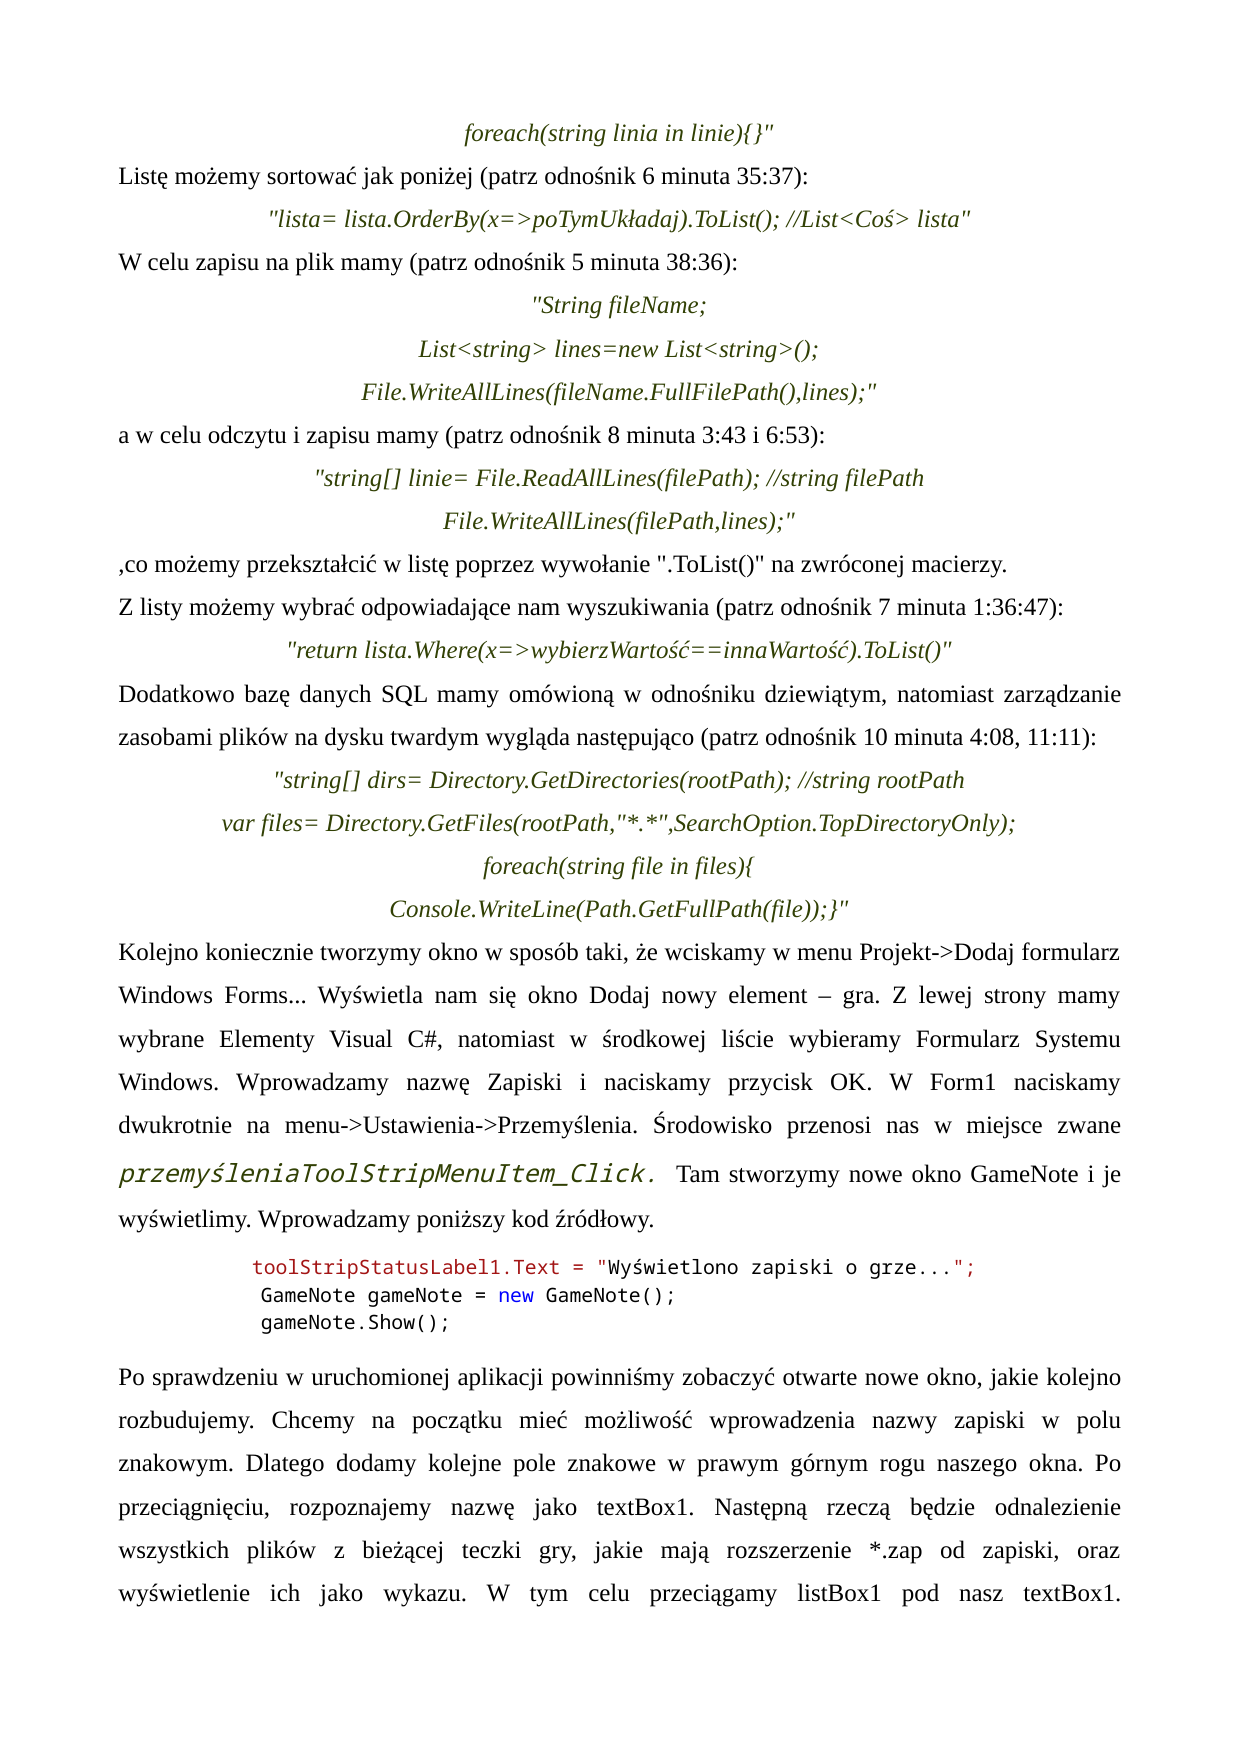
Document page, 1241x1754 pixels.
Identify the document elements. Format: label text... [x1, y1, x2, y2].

text GameNote gameNote = new GameNote(); [118, 1281, 1122, 1308]
text Console.WriteLine(Path.GetFullPath(file));}" [118, 894, 1122, 923]
text "return lista.Where(x=>wybierzWartość==innaWartość).ToList()" [118, 636, 1122, 664]
text a w celu odczytu i zapisu mamy (patrz odnośnik 8 minuta 3:43 i 6:53): [118, 420, 1122, 449]
text foreach(string linia in linie){}" [118, 118, 1122, 147]
text "string[] dirs= Directory.GetDirectories(rootPath); //string rootPath [118, 765, 1122, 794]
text ,co możemy przekształcić w listę poprzez wywołanie ".ToList()" na zwróconej macierzy. [118, 549, 1122, 578]
text var files= Directory.GetFiles(rootPath,"*.*",SearchOption.TopDirectoryOnly); [118, 808, 1122, 837]
text toolStripStatusLabel1.Text = "Wyświetlono zapiski o grze..."; [118, 1247, 1122, 1281]
text "lista= lista.OrderBy(x=>poTymUkładaj).ToList(); //List<Coś> lista" [118, 204, 1122, 233]
text Z listy możemy wybrać odpowiadające nam wyszukiwania (patrz odnośnik 7 minuta 1:36:47): [118, 592, 1122, 621]
text "String fileName; [118, 291, 1122, 319]
text File.WriteAllLines(filePath,lines);" [118, 506, 1122, 535]
text "string[] linie= File.ReadAllLines(filePath); //string filePath [118, 463, 1122, 492]
text Dodatkowo bazę danych SQL mamy omówioną w odnośniku dziewiątym, natomiast zarządzanie zasobami plików na dysku twardym wygląda następująco (patrz odnośnik 10 minuta 4:08, 11:11): [118, 679, 1122, 751]
text List<string> lines=new List<string>(); [118, 334, 1122, 362]
text foreach(string file in files){ [118, 851, 1122, 880]
text Listę możemy sortować jak poniżej (patrz odnośnik 6 minuta 35:37): [118, 161, 1122, 190]
text File.WriteAllLines(fileName.FullFilePath(),lines);" [118, 377, 1122, 406]
text Kolejno koniecznie tworzymy okno w sposób taki, że wciskamy w menu Projekt->Dodaj formularz Windows Forms... Wyświetla nam się okno Dodaj nowy element – gra. Z lewej strony mamy wybrane Elementy Visual C#, natomiast w środkowej liście wybieramy Formularz Systemu Windows. Wprowadzamy nazwę Zapiski i naciskamy przycisk OK. W Form1 naciskamy dwukrotnie na menu->Ustawienia->Przemyślenia. Środowisko przenosi nas w miejsce zwane przemyśleniaToolStripMenuItem_Click. Tam stworzymy nowe okno GameNote i je wyświetlimy. Wprowadzamy poniższy kod źródłowy. [118, 937, 1122, 1233]
text gameNote.Show(); [118, 1308, 1122, 1335]
text Po sprawdzeniu w uruchomionej aplikacji powinniśmy zobaczyć otwarte nowe okno, jakie kolejno rozbudujemy. Chcemy na początku mieć możliwość wprowadzenia nazwy zapiski w polu znakowym. Dlatego dodamy kolejne pole znakowe w prawym górnym rogu naszego okna. Po przeciągnięciu, rozpoznajemy nazwę jako textBox1. Następną rzeczą będzie odnalezienie wszystkich plików z bieżącej teczki gry, jakie mają rozszerzenie *.zap od zapiski, oraz wyświetlenie ich jako wykazu. W tym celu przeciągamy listBox1 pod nasz textBox1. [118, 1362, 1122, 1607]
text W celu zapisu na plik mamy (patrz odnośnik 5 minuta 38:36): [118, 247, 1122, 276]
